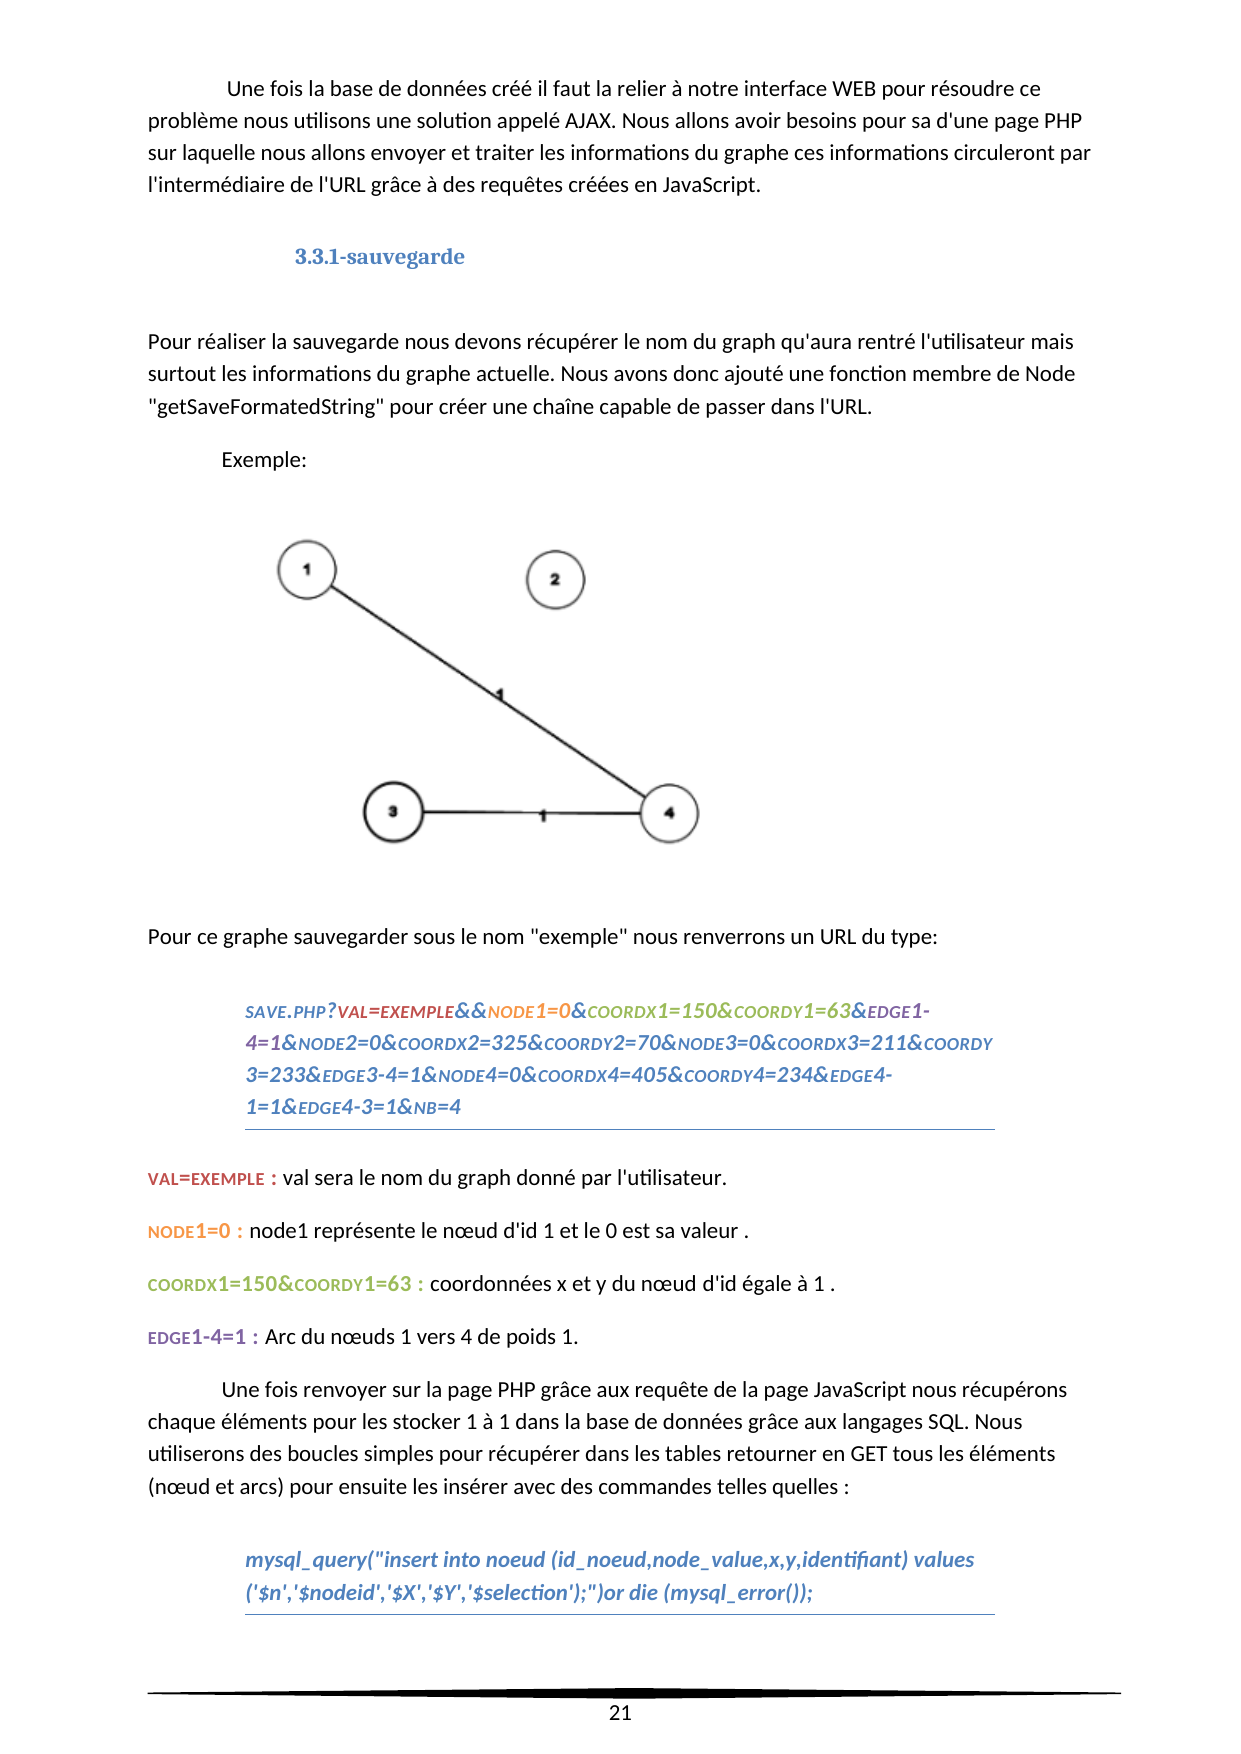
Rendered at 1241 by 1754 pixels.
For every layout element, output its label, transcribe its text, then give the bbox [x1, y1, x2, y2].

text mysql_query("insert into noeud (id_noeud,node_value,x,y,identifiant) values ('$n','$nodeid','$X','$Y','$selection');")or die (mysql_error()); [245, 1546, 995, 1614]
text Une fois la base de données créé il faut la relier à notre interface WEB pour résoudre ce problème nous utilisons une solution appelé AJAX. Nous allons avoir besoins pour sa d'une page PHP sur laquelle nous allons envoyer et traiter les informations du graphe ces informations circuleront par l'intermédiaire de l'URL grâce à des requêtes créées en JavaScript. [148, 74, 1093, 198]
text edge1-4=1 : Arc du nœuds 1 vers 4 de poids 1. [148, 1322, 1093, 1350]
subtitle 3.3.1-sauvegarde [148, 244, 1093, 271]
text coordx1=150&coordy1=63 : coordonnées x et y du nœud d'id égale à 1 . [148, 1269, 1093, 1297]
text Pour réaliser la sauvegarde nous devons récupérer le nom du graph qu'aura rentré l'utilisateur mais surtout les informations du graphe actuelle. Nous avons donc ajouté une fonction membre de Node "getSaveFormatedString" pour créer une chaîne capable de passer dans l'URL. [148, 327, 1093, 420]
text val=exemple : val sera le nom du graph donné par l'utilisateur. [148, 1163, 1093, 1191]
text save.php?val=exemple&&node1=0&coordx1=150&coordy1=63&edge1-4=1&node2=0&coordx2=325&coordy2=70&node3=0&coordx3=211&coordy3=233&edge3-4=1&node4=0&coordx4=405&coordy4=234&edge4-1=1&edge4-3=1&nb=4 [245, 996, 995, 1129]
text Exemple: [148, 445, 1093, 473]
text node1=0 : node1 représente le nœud d'id 1 et le 0 est sa valeur . [148, 1216, 1093, 1244]
text Pour ce graphe sauvegarder sous le nom "exemple" nous renverrons un URL du type: [148, 922, 1093, 950]
text Une fois renvoyer sur la page PHP grâce aux requête de la page JavaScript nous récupérons chaque éléments pour les stocker 1 à 1 dans la base de données grâce aux langages SQL. Nous utiliserons des boucles simples pour récupérer dans les tables retourner en GET tous les éléments (nœud et arcs) pour ensuite les insérer avec des commandes telles quelles : [148, 1375, 1093, 1500]
